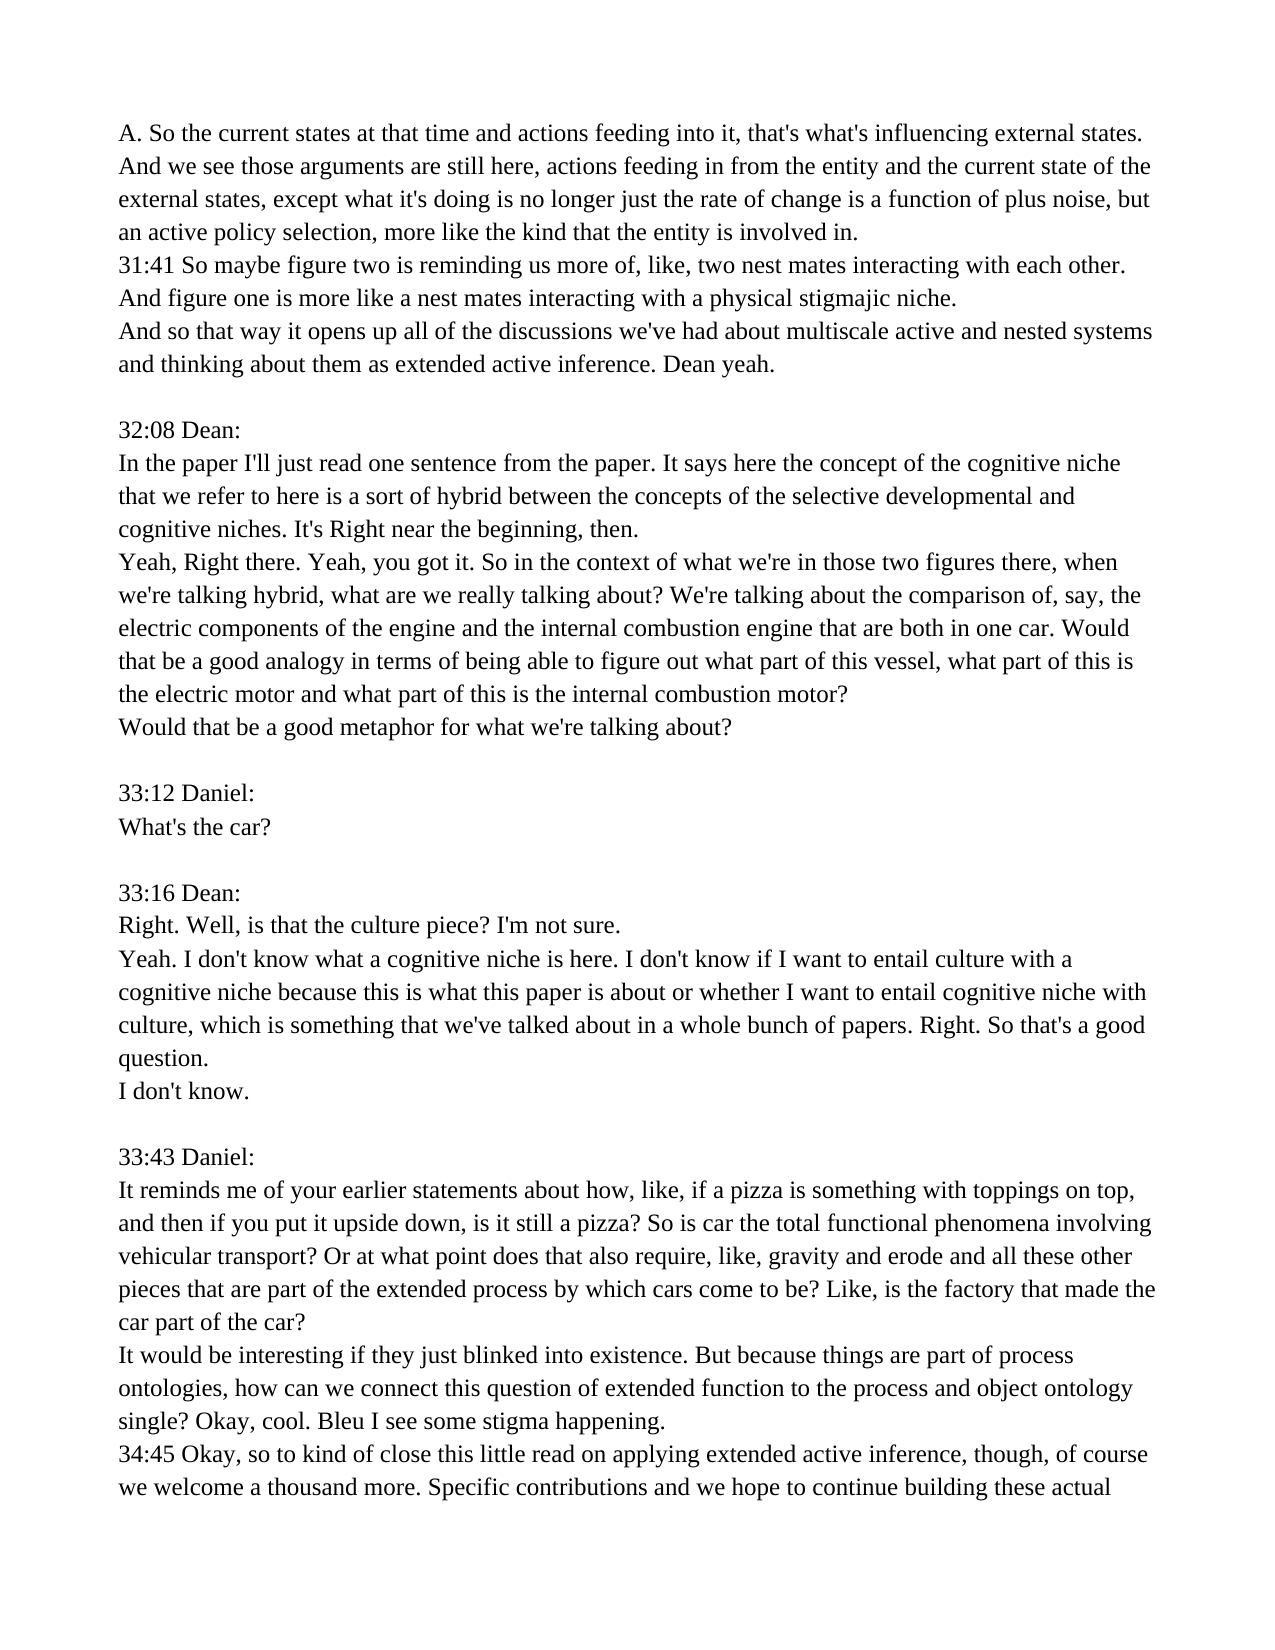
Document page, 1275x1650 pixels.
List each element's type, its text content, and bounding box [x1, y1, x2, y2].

text Yeah. I don't know what a cognitive niche is here. I don't know if I want to entail culture with a cognitive niche because this is what this paper is about or whether I want to entail cognitive niche with culture, which is something that we've talked about in a whole bunch of papers. Right. So that's a good question. [118, 944, 1157, 1071]
text It would be interesting if they just blinked into existence. But because things are part of process ontologies, how can we connect this question of extended function to the process and object ontology single? Okay, cool. Bleu I see some stigma happening. [118, 1340, 1157, 1435]
text 32:08 Dean: [118, 415, 1157, 444]
text I don't know. [118, 1076, 1157, 1104]
text Yeah, Right there. Yeah, you got it. So in the context of what we're in those two figures there, when we're talking hybrid, what are we really talking about? We're talking about the comparison of, say, the electric components of the engine and the internal combustion engine that are both in one car. Would that be a good analogy in terms of being able to figure out what part of this vessel, what part of this is the electric motor and what part of this is the internal combustion motor? [118, 547, 1157, 708]
text In the paper I'll just read one sentence from the paper. It says here the concept of the cognitive niche that we refer to here is a sort of hybrid between the concepts of the selective developmental and cognitive niches. It's Right near the beginning, then. [118, 448, 1157, 543]
text And figure one is more like a nest mates interacting with a physical stigmajic niche. [118, 283, 1157, 312]
text What's the car? [118, 812, 1157, 840]
text And so that way it opens up all of the discussions we've had about multiscale active and nested systems and thinking about them as extended active inference. Dean yeah. [118, 316, 1157, 378]
text 33:43 Daniel: [118, 1142, 1157, 1171]
text 31:41 So maybe figure two is reminding us more of, like, two nest mates interacting with each other. [118, 250, 1157, 279]
text 34:45 Okay, so to kind of close this little read on applying extended active inference, though, of course we welcome a thousand more. Specific contributions and we hope to continue building these actual [118, 1439, 1157, 1501]
text It reminds me of your earlier statements about how, like, if a pizza is something with toppings on top, and then if you put it upside down, is it still a pizza? So is car the total functional phenomena involving vehicular transport? Or at what point does that also require, like, gravity and erode and all these other pieces that are part of the extended process by which cars come to be? Like, is the factory that made the car part of the car? [118, 1175, 1157, 1336]
text Would that be a good metaphor for what we're talking about? [118, 712, 1157, 741]
text A. So the current states at that time and actions feeding into it, that's what's influencing external states. And we see those arguments are still here, actions feeding in from the entity and the current state of the external states, except what it's doing is no longer just the rate of change is a function of plus noise, but an active policy selection, more like the kind that the entity is involved in. [118, 118, 1157, 246]
text 33:12 Daniel: [118, 778, 1157, 807]
text Right. Well, is that the culture piece? I'm not sure. [118, 911, 1157, 939]
text 33:16 Dean: [118, 878, 1157, 906]
